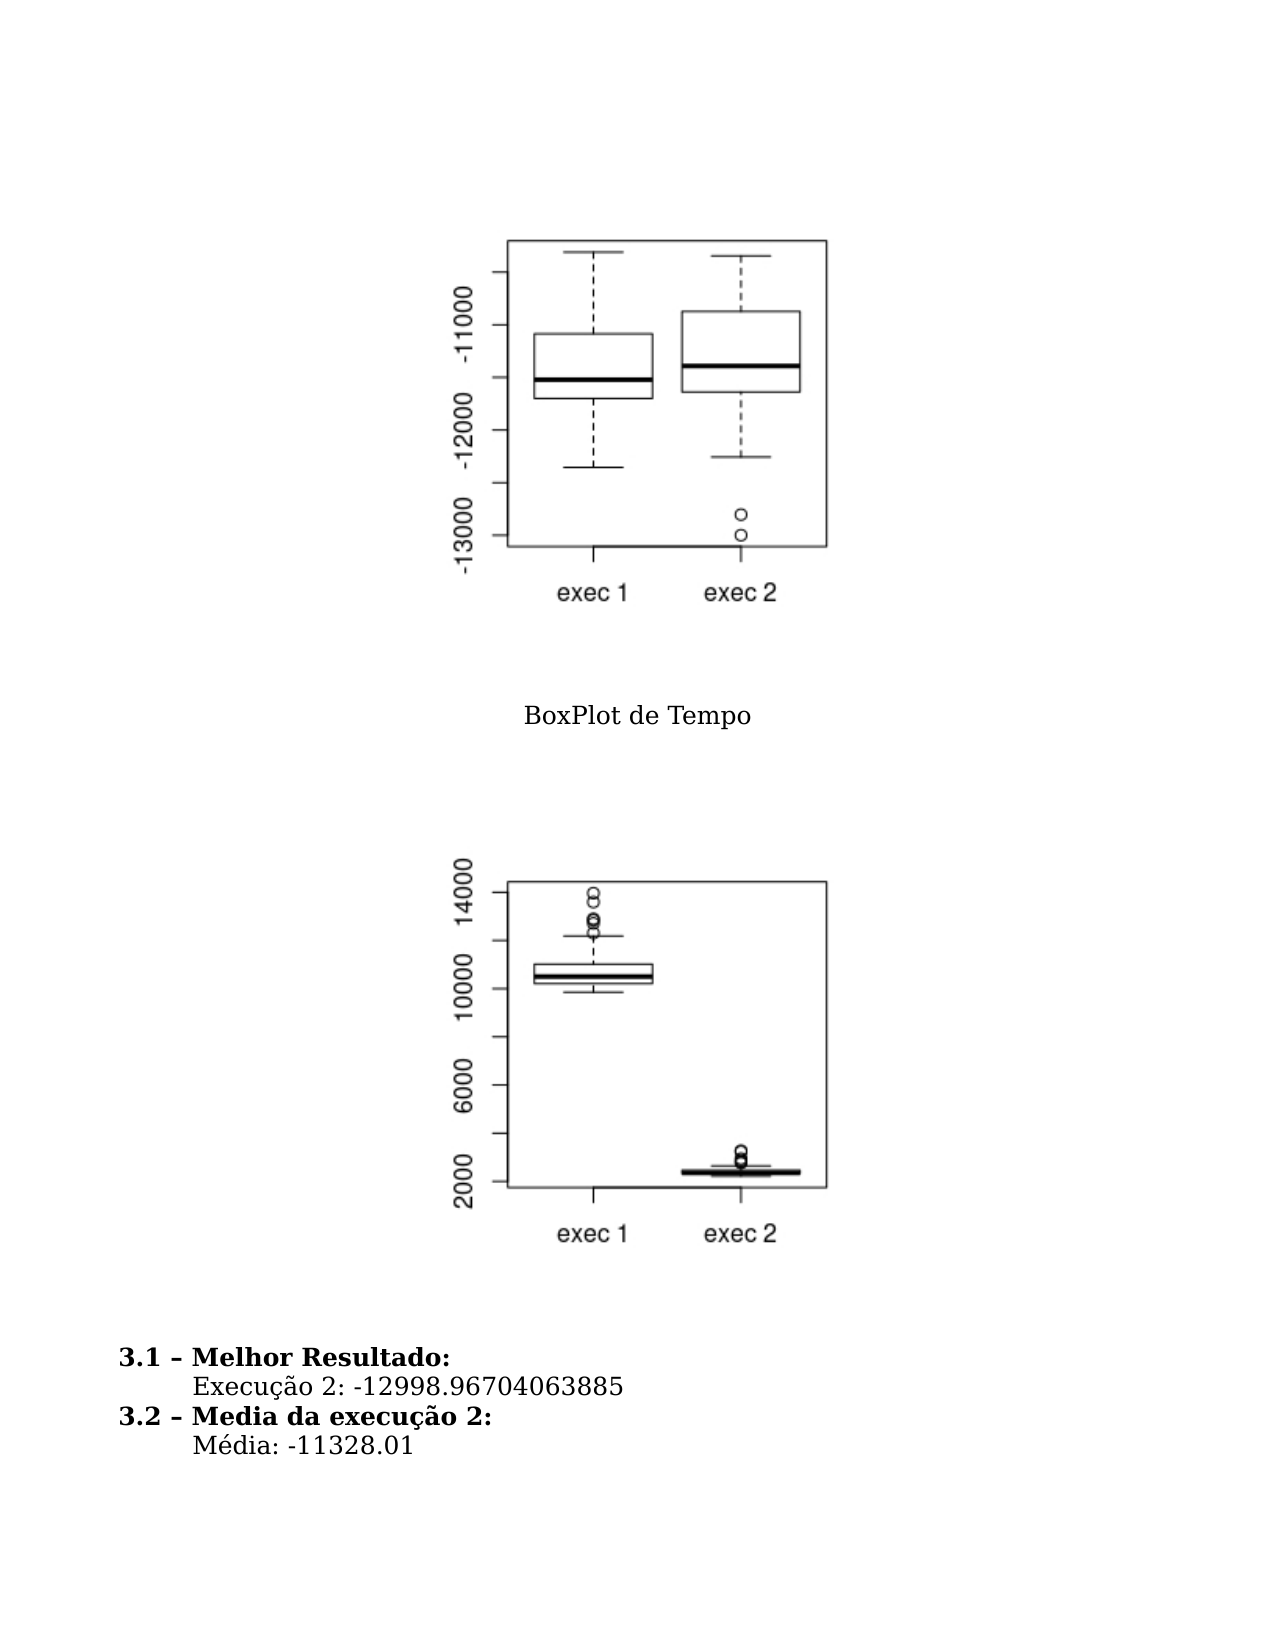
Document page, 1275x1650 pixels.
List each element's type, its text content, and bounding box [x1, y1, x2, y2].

text 3.1 – Melhor Resultado: [118, 1343, 1157, 1372]
text Média: -11328.01 [118, 1431, 1157, 1460]
text BoxPlot de Tempo [118, 701, 1157, 731]
text 3.2 – Media da execução 2: [118, 1402, 1157, 1431]
picture [385, 118, 890, 700]
text Execução 2: -12998.96704063885 [118, 1372, 1157, 1402]
picture [385, 759, 890, 1341]
